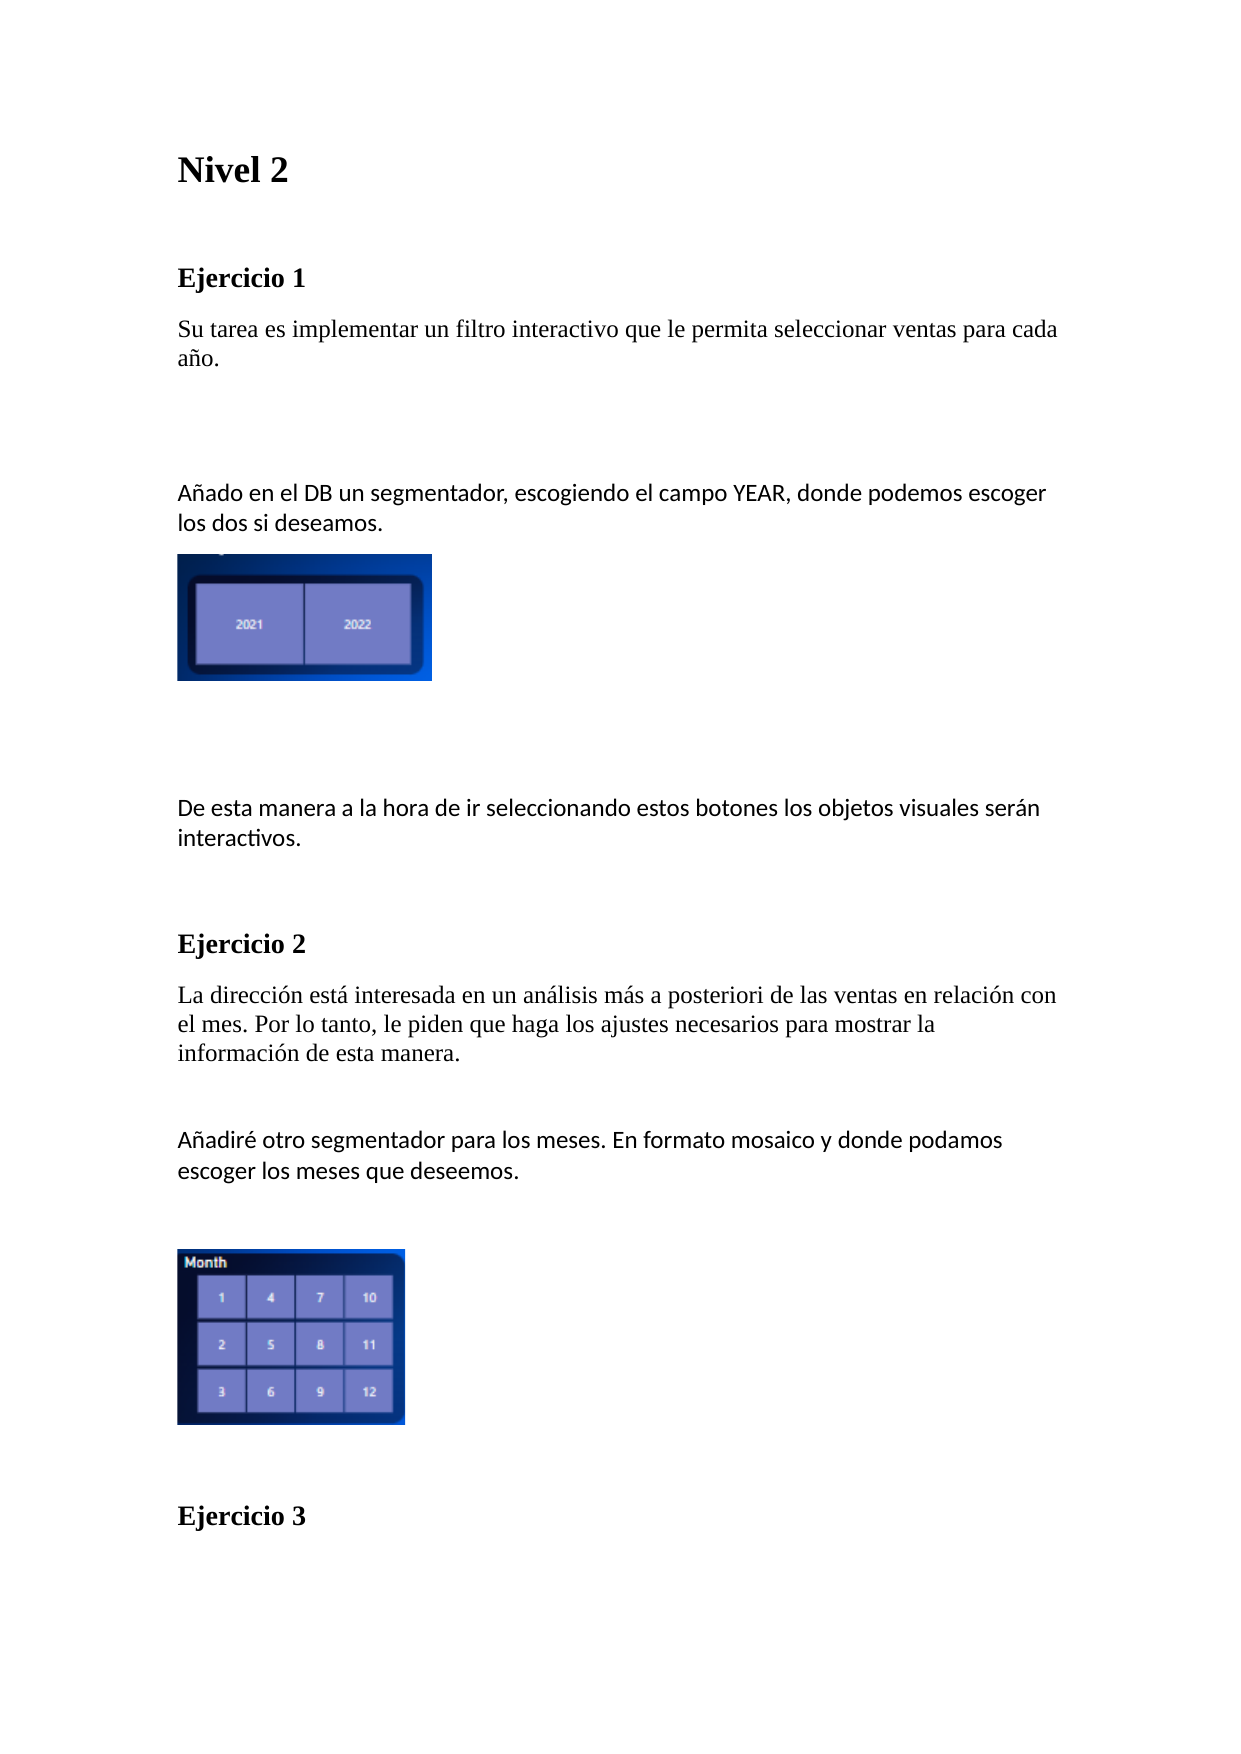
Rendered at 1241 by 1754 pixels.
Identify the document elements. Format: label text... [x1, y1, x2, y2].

text Su tarea es implementar un filtro interactivo que le permita seleccionar ventas para cada año. [177, 314, 1063, 372]
subtitle Ejercicio 1 [177, 261, 1063, 293]
subtitle Nivel 2 [177, 148, 1063, 191]
text De esta manera a la hora de ir seleccionando estos botones los objetos visuales serán interactivos. [177, 792, 1063, 853]
text La dirección está interesada en un análisis más a posteriori de las ventas en relación con el mes. Por lo tanto, le piden que haga los ajustes necesarios para mostrar la información de esta manera. [177, 981, 1063, 1067]
subtitle Ejercicio 3 [177, 1498, 1063, 1531]
text Añadiré otro segmentador para los meses. En formato mosaico y donde podamos escoger los meses que deseemos. [177, 1124, 1063, 1185]
subtitle Ejercicio 2 [177, 927, 1063, 960]
text Añado en el DB un segmentador, escogiendo el campo YEAR, donde podemos escoger los dos si deseamos. [177, 477, 1063, 538]
